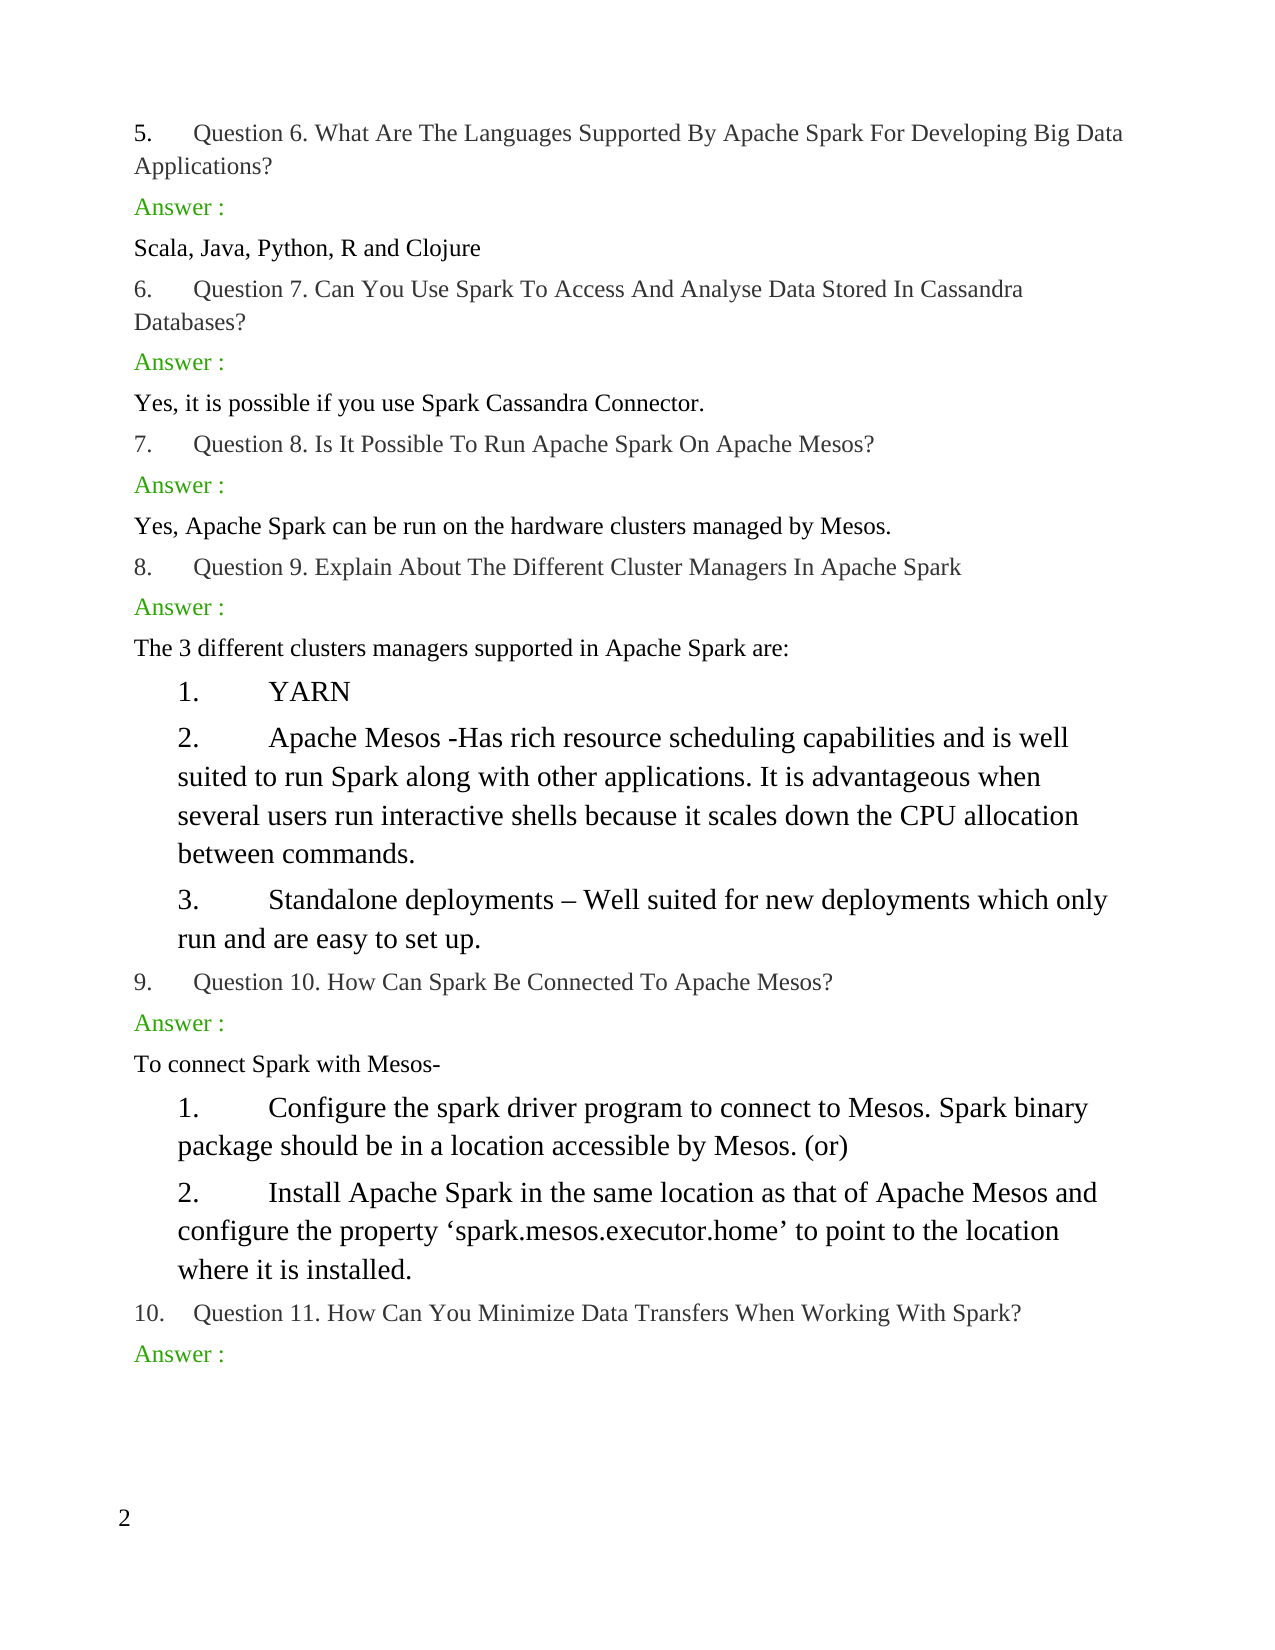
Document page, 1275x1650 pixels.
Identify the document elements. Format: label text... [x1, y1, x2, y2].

list Question 6. What Are The Languages Supported By Apache Spark For Developing Big Data Applications? [134, 118, 1141, 180]
list Apache Mesos -Has rich resource scheduling capabilities and is well suited to run Spark along with other applications. It is advantageous when several users run interactive shells because it scales down the CPU allocation between commands. [177, 721, 1126, 870]
text Answer : [134, 347, 1141, 376]
list Question 8. Is It Possible To Run Apache Spark On Apache Mesos? [134, 429, 1141, 458]
list Standalone deployments – Well suited for new deployments which only run and are easy to set up. [177, 882, 1126, 954]
text Answer : [134, 470, 1141, 499]
text Yes, it is possible if you use Spark Cassandra Connector. [134, 388, 1141, 417]
list YARN [177, 674, 1126, 708]
text Yes, Apache Spark can be run on the hardware clusters managed by Mesos. [134, 511, 1141, 539]
list Question 10. How Can Spark Be Connected To Apache Mesos? [134, 967, 1141, 996]
text To connect Spark with Mesos- [134, 1049, 1141, 1078]
text Answer : [134, 1008, 1141, 1037]
list Configure the spark driver program to connect to Mesos. Spark binary package should be in a location accessible by Mesos. (or) [177, 1090, 1126, 1162]
list Install Apache Spark in the same location as that of Apache Mesos and configure the property ‘spark.mesos.executor.home’ to point to the location where it is installed. [177, 1175, 1126, 1285]
list Question 9. Explain About The Different Cluster Managers In Apache Spark [134, 552, 1141, 580]
list Question 7. Can You Use Spark To Access And Analyse Data Stored In Cassandra Databases? [134, 274, 1141, 335]
text Answer : [134, 192, 1141, 221]
text Scala, Java, Python, R and Clojure [134, 233, 1141, 262]
text Answer : [134, 592, 1141, 621]
list Question 11. How Can You Minimize Data Transfers When Working With Spark? [134, 1298, 1141, 1327]
text The 3 different clusters managers supported in Apache Spark are: [134, 633, 1141, 662]
text Answer : [134, 1339, 1141, 1368]
